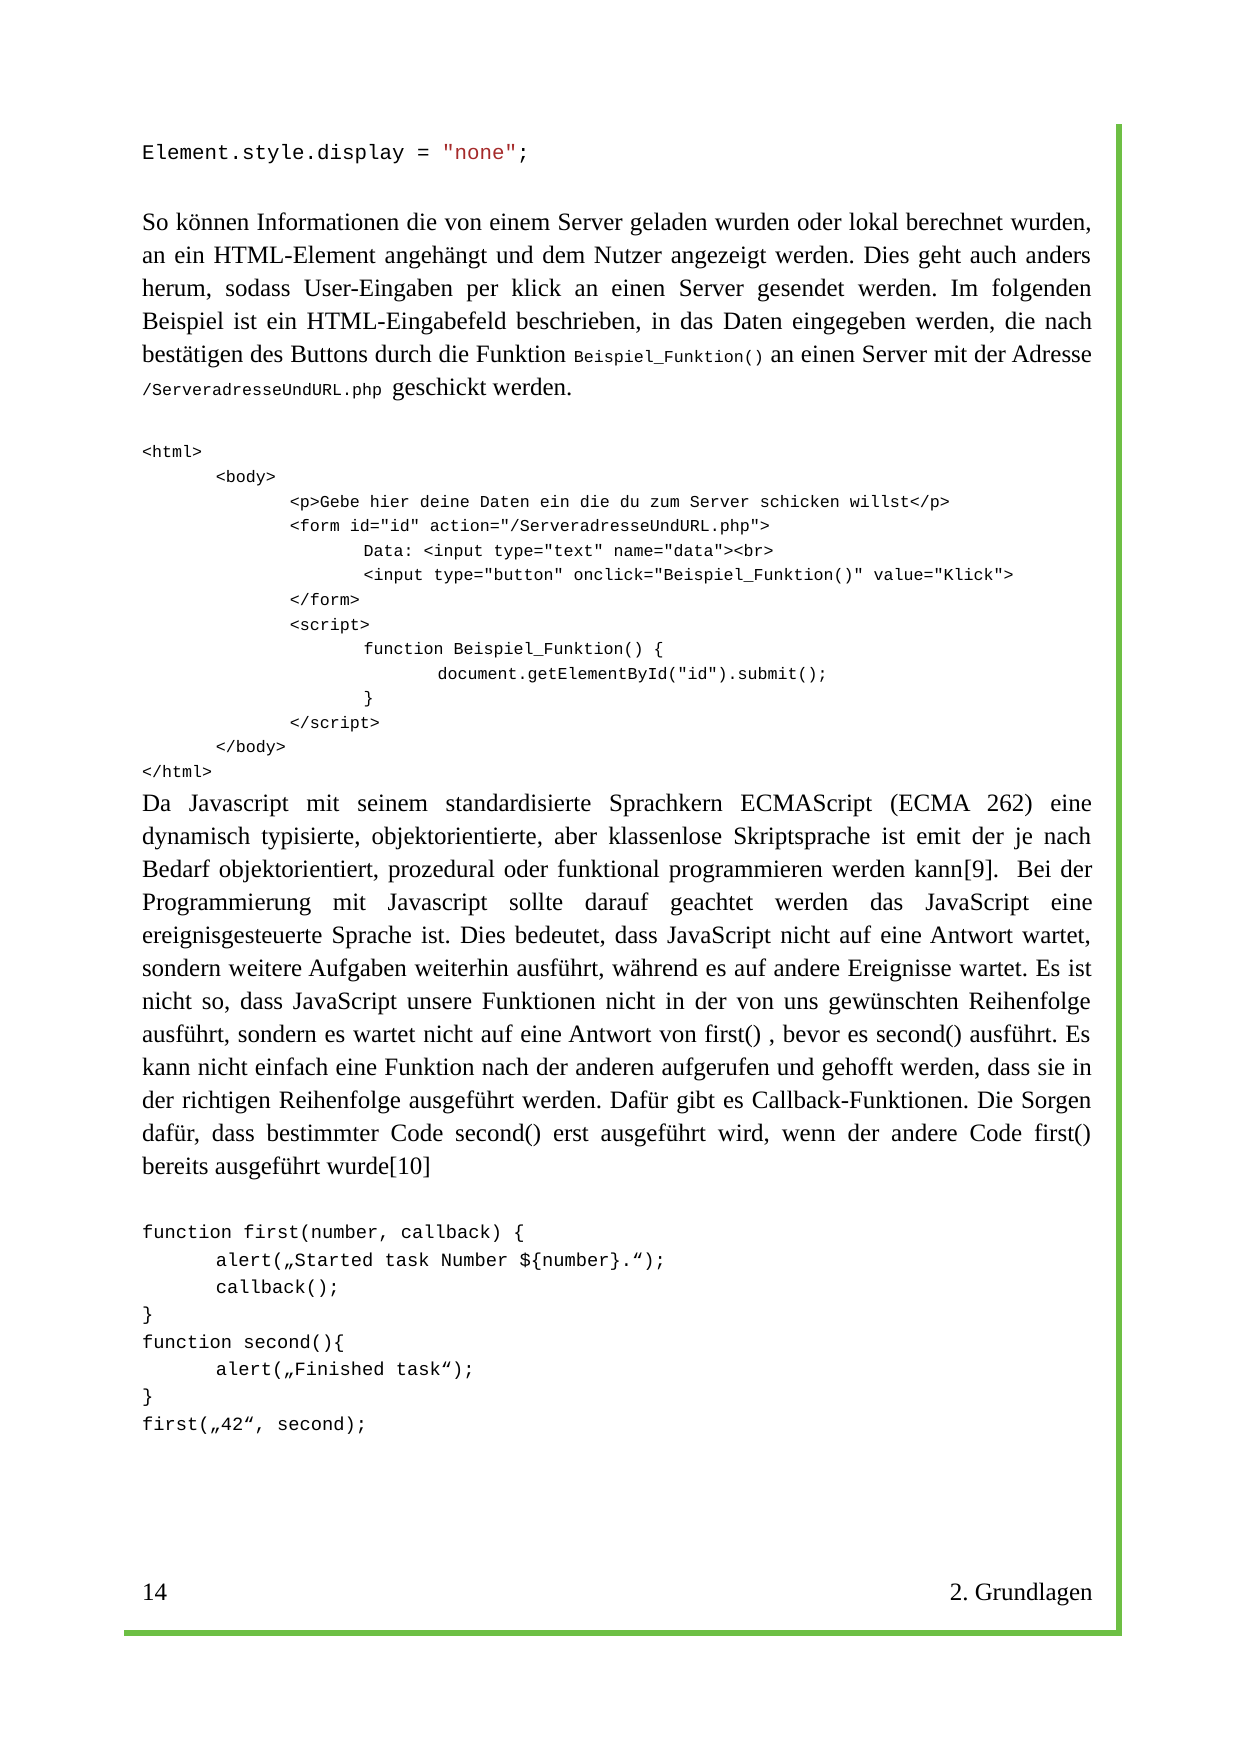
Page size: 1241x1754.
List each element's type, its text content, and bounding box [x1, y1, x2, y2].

text So können Informationen die von einem Server geladen wurden oder lokal berechnet wurden, an ein HTML-Element angehängt und dem Nutzer angezeigt werden. Dies geht auch anders herum, sodass User-Eingaben per klick an einen Server gesendet werden. Im folgenden Beispiel ist ein HTML-Eingabefeld beschrieben, in das Daten eingegeben werden, die nach bestätigen des Buttons durch die Funktion Beispiel_Funktion() an einen Server mit der Adresse /ServeradresseUndURL.php geschickt werden. [142, 207, 1092, 401]
text document.getElementById("id").submit(); [142, 665, 1092, 684]
text </html> [142, 763, 1092, 782]
text <input type="button" onclick="Beispiel_Funktion()" value="Klick"> [142, 567, 1092, 586]
text } [142, 690, 1092, 709]
text Data: <input type="text" name="data"><br> [142, 542, 1092, 561]
text function first(number, callback) { [142, 1223, 1092, 1244]
text <script> [142, 616, 1092, 635]
text </form> [142, 591, 1092, 610]
text </body> [142, 739, 1092, 758]
text Element.style.display = "none"; [142, 142, 1092, 165]
text function Beispiel_Funktion() { [142, 641, 1092, 659]
text Da Javascript mit seinem standardisierte Sprachkern ECMAScript (ECMA 262) eine dynamisch typisierte, objektorientierte, aber klassenlose Skriptsprache ist emit der je nach Bedarf objektorientiert, prozedural oder funktional programmieren werden kann[9]. Bei der Programmierung mit Javascript sollte darauf geachtet werden das JavaScript eine ereignisgesteuerte Sprache ist. Dies bedeutet, dass JavaScript nicht auf eine Antwort wartet, sondern weitere Aufgaben weiterhin ausführt, während es auf andere Ereignisse wartet. Es ist nicht so, dass JavaScript unsere Funktionen nicht in der von uns gewünschten Reihenfolge ausführt, sondern es wartet nicht auf eine Antwort von first() , bevor es second() ausführt. Es kann nicht einfach eine Funktion nach der anderen aufgerufen und gehofft werden, dass sie in der richtigen Reihenfolge ausgeführt werden. Dafür gibt es Callback-Funktionen. Die Sorgen dafür, dass bestimmter Code second() erst ausgeführt wird, wenn der andere Code first() bereits ausgeführt wurde[10] [142, 788, 1092, 1180]
text first(„42“, second); [142, 1414, 1092, 1436]
text } [142, 1305, 1092, 1326]
text <body> [142, 468, 1092, 487]
text alert(„Finished task“); [142, 1360, 1092, 1381]
text <html> [142, 444, 1092, 463]
text } [142, 1387, 1092, 1408]
text alert(„Started task Number ${number}.“); [142, 1251, 1092, 1272]
text </script> [142, 714, 1092, 733]
text <form id="id" action="/ServeradresseUndURL.php"> [142, 518, 1092, 537]
text function second(){ [142, 1332, 1092, 1354]
text <p>Gebe hier deine Daten ein die du zum Server schicken willst</p> [142, 493, 1092, 512]
text callback(); [142, 1278, 1092, 1299]
